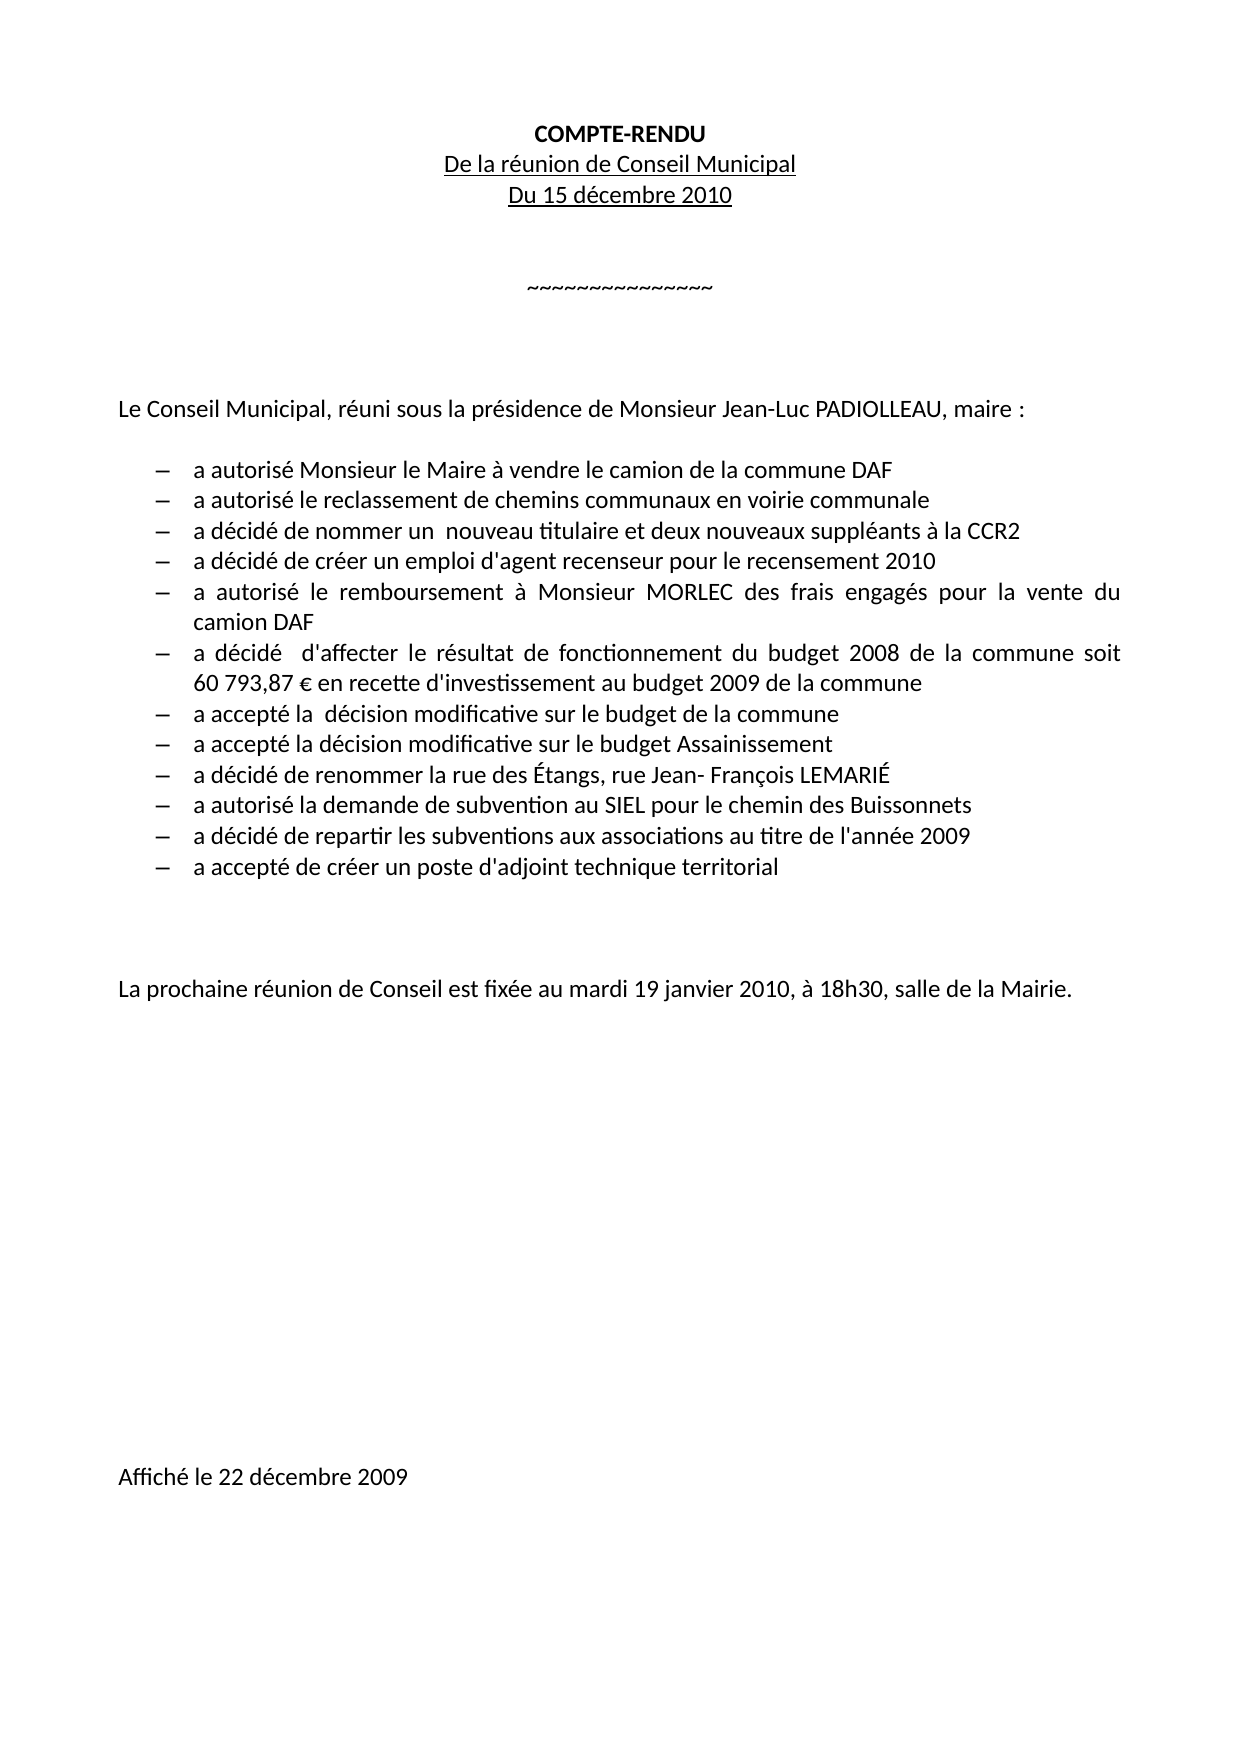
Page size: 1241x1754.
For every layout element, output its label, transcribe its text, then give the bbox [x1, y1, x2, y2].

list a accepté de créer un poste d'adjoint technique territorial [156, 851, 1122, 881]
text La prochaine réunion de Conseil est fixée au mardi 19 janvier 2010, à 18h30, salle de la Mairie. [118, 973, 1122, 1003]
list a autorisé la demande de subvention au SIEL pour le chemin des Buissonnets [156, 789, 1122, 820]
text COMPTE-RENDU [118, 118, 1122, 149]
text Affiché le 22 décembre 2009 [118, 1461, 1122, 1492]
list a décidé de nommer un nouveau titulaire et deux nouveaux suppléants à la CCR2 [156, 515, 1122, 545]
list a accepté la décision modificative sur le budget de la commune [156, 698, 1122, 728]
list a décidé de repartir les subventions aux associations au titre de l'année 2009 [156, 820, 1122, 851]
list a décidé de créer un emploi d'agent recenseur pour le recensement 2010 [156, 545, 1122, 576]
list a autorisé le remboursement à Monsieur MORLEC des frais engagés pour la vente du camion DAF [156, 576, 1122, 637]
text Le Conseil Municipal, réuni sous la présidence de Monsieur Jean-Luc PADIOLLEAU, maire : [118, 393, 1122, 423]
list a décidé de renommer la rue des Étangs, rue Jean- François LEMARIÉ [156, 759, 1122, 789]
list a accepté la décision modificative sur le budget Assainissement [156, 728, 1122, 759]
text ~~~~~~~~~~~~~~~ [118, 271, 1122, 301]
list a autorisé le reclassement de chemins communaux en voirie communale [156, 484, 1122, 515]
list a autorisé Monsieur le Maire à vendre le camion de la commune DAF [156, 454, 1122, 484]
text Du 15 décembre 2010 [118, 179, 1122, 210]
text De la réunion de Conseil Municipal [118, 149, 1122, 179]
list a décidé d'affecter le résultat de fonctionnement du budget 2008 de la commune soit 60 793,87 € en recette d'investissement au budget 2009 de la commune [156, 637, 1122, 698]
